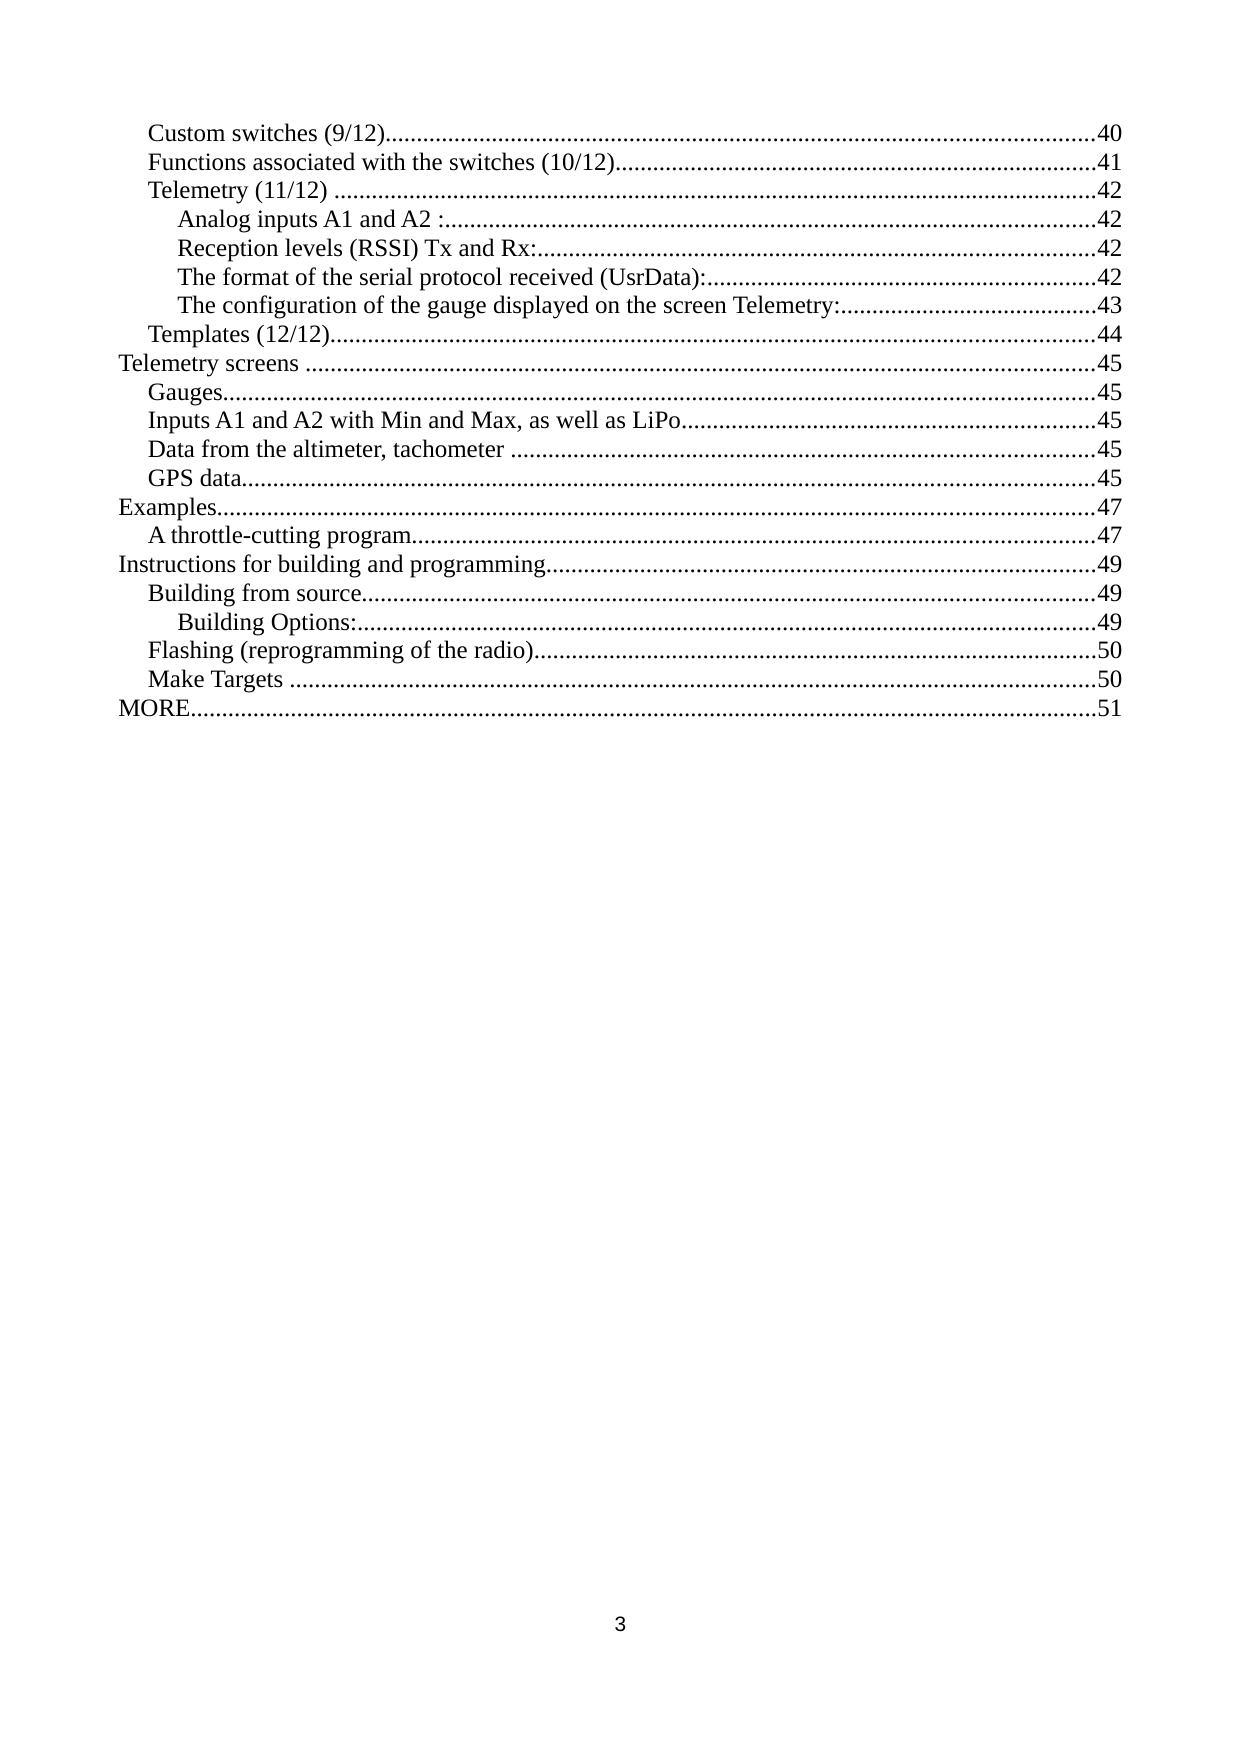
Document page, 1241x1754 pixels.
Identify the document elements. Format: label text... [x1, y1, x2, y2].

text Gauges 45 [148, 377, 1122, 406]
text Building from source 49 [148, 578, 1122, 607]
text Reception levels (RSSI) Tx and Rx: 42 [177, 233, 1122, 262]
text MORE 51 [118, 693, 1122, 722]
text Examples 47 [118, 492, 1122, 521]
text Telemetry (11/12) 42 [148, 176, 1122, 204]
text Templates (12/12) 44 [148, 319, 1122, 348]
text Telemetry screens 45 [118, 348, 1122, 377]
text Functions associated with the switches (10/12) 41 [148, 147, 1122, 176]
text Instructions for building and programming 49 [118, 549, 1122, 578]
text The format of the serial protocol received (UsrData): 42 [177, 262, 1122, 291]
text Analog inputs A1 and A2 : 42 [177, 204, 1122, 233]
text Data from the altimeter, tachometer ... 45 [148, 434, 1122, 463]
text Flashing (reprogramming of the radio) 50 [148, 636, 1122, 664]
text Make Targets 50 [148, 664, 1122, 693]
text Inputs A1 and A2 with Min and Max, as well as LiPo 45 [148, 406, 1122, 434]
text GPS data 45 [148, 463, 1122, 492]
text The configuration of the gauge displayed on the screen Telemetry: 43 [177, 291, 1122, 319]
text Custom switches (9/12) 40 [148, 118, 1122, 147]
text Building Options: 49 [177, 607, 1122, 636]
text A throttle-cutting program 47 [148, 521, 1122, 549]
